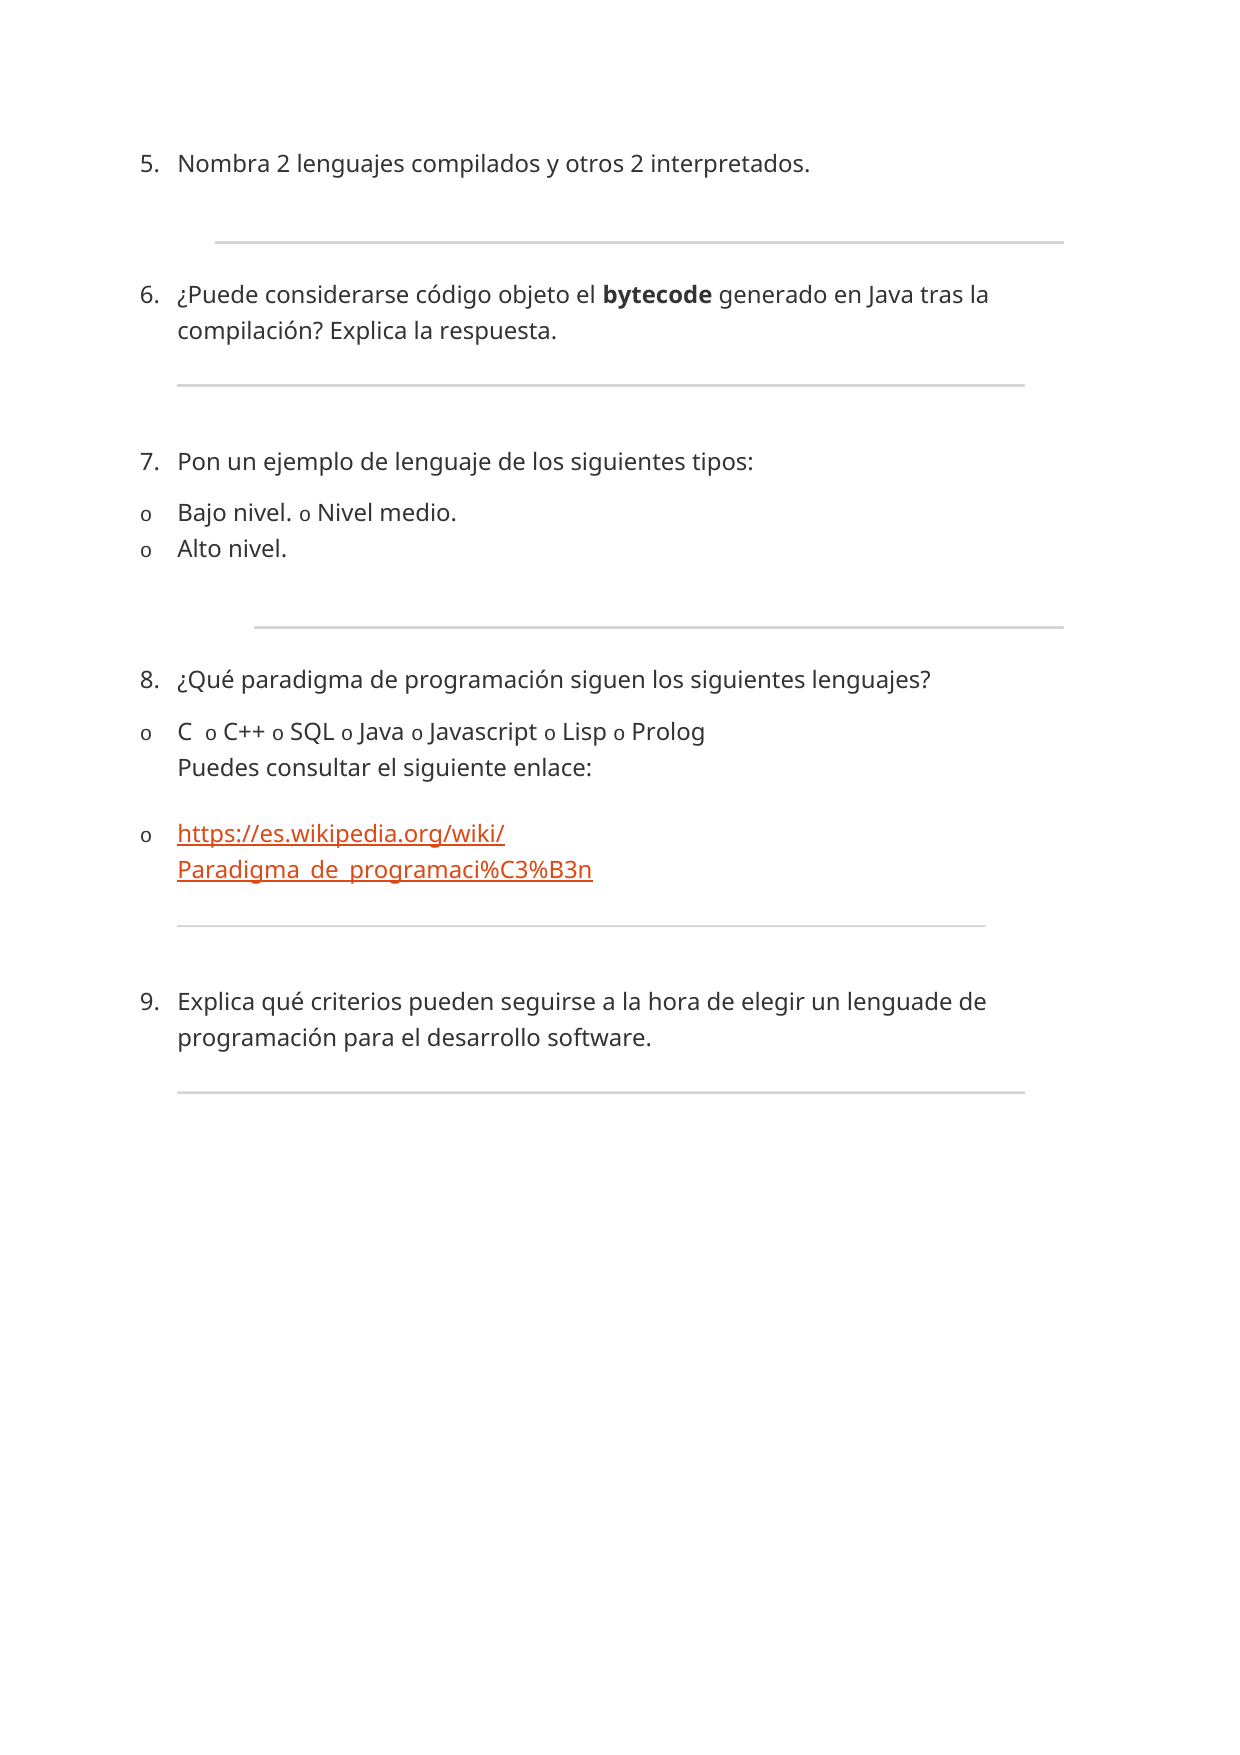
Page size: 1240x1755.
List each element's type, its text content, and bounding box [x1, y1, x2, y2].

list Nombra 2 lenguajes compilados y otros 2 interpretados. [139, 147, 1064, 180]
list Alto nivel. [139, 532, 725, 565]
list Bajo nivel. o Nivel medio. [139, 495, 725, 528]
list ¿Puede considerarse código objeto el bytecode generado en Java tras la compilación? Explica la respuesta. [139, 278, 1064, 346]
list https://es.wikipedia.org/wiki/Paradigma_de_programaci%C3%B3n [139, 817, 725, 885]
list Pon un ejemplo de lenguaje de los siguientes tipos: [139, 444, 1064, 477]
list Explica qué criterios pueden seguirse a la hora de elegir un lenguade de programación para el desarrollo software. [139, 985, 1064, 1053]
list C o C++ o SQL o Java o Javascript o Lisp o Prolog Puedes consultar el siguiente enlace: [139, 715, 725, 783]
list ¿Qué paradigma de programación siguen los siguientes lenguajes? [139, 663, 1064, 695]
